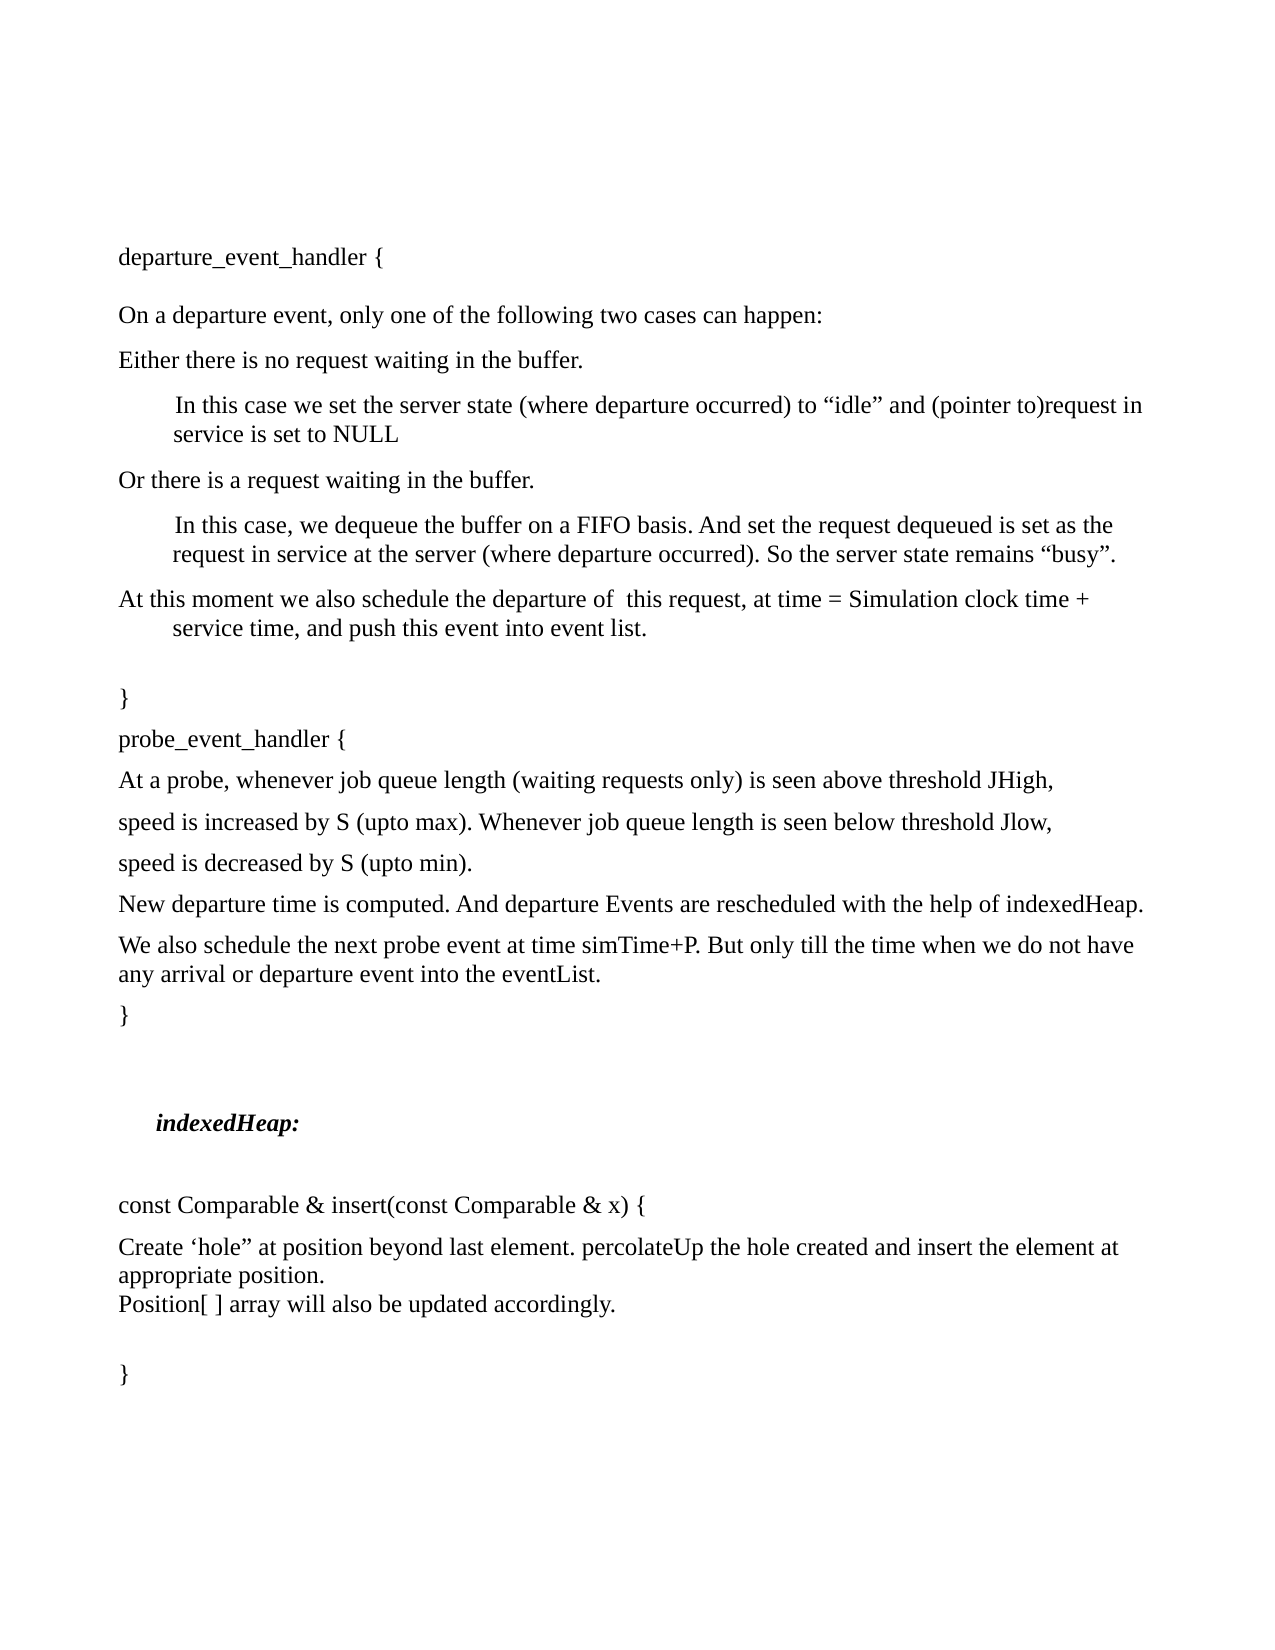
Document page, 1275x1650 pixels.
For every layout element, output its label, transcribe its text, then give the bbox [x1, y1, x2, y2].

text We also schedule the next probe event at time simTime+P. But only till the time when we do not have any arrival or departure event into the eventList. [118, 931, 1157, 988]
text } [118, 683, 1157, 712]
text speed is decreased by S (upto min). [118, 848, 1157, 877]
text } [118, 1359, 1157, 1388]
subtitle indexedHeap: [156, 1108, 1157, 1137]
text departure_event_handler { [118, 242, 1157, 271]
text In this case we set the server state (where departure occurred) to “idle” and (pointer to)request in service is set to NULL [118, 391, 1157, 448]
text Create ‘hole” at position beyond last element. percolateUp the hole created and insert the element at appropriate position. [118, 1232, 1157, 1289]
text probe_event_handler { [118, 724, 1157, 753]
text speed is increased by S (upto max). Whenever job queue length is seen below threshold Jlow, [118, 807, 1157, 836]
text Or there is a request waiting in the buffer. [118, 465, 1157, 493]
text On a departure event, only one of the following two cases can happen: [118, 300, 1157, 328]
text At this moment we also schedule the departure of this request, at time = Simulation clock time + service time, and push this event into event list. [118, 584, 1157, 642]
text Position[ ] array will also be updated accordingly. [118, 1289, 1157, 1318]
text New departure time is computed. And departure Events are rescheduled with the help of indexedHeap. [118, 889, 1157, 918]
text At a probe, whenever job queue length (waiting requests only) is seen above threshold JHigh, [118, 766, 1157, 794]
text Either there is no request waiting in the buffer. [118, 345, 1157, 374]
text } [118, 1001, 1157, 1029]
text In this case, we dequeue the buffer on a FIFO basis. And set the request dequeued is set as the request in service at the server (where departure occurred). So the server state remains “busy”. [118, 510, 1157, 568]
text const Comparable & insert(const Comparable & x) { [118, 1191, 1157, 1219]
